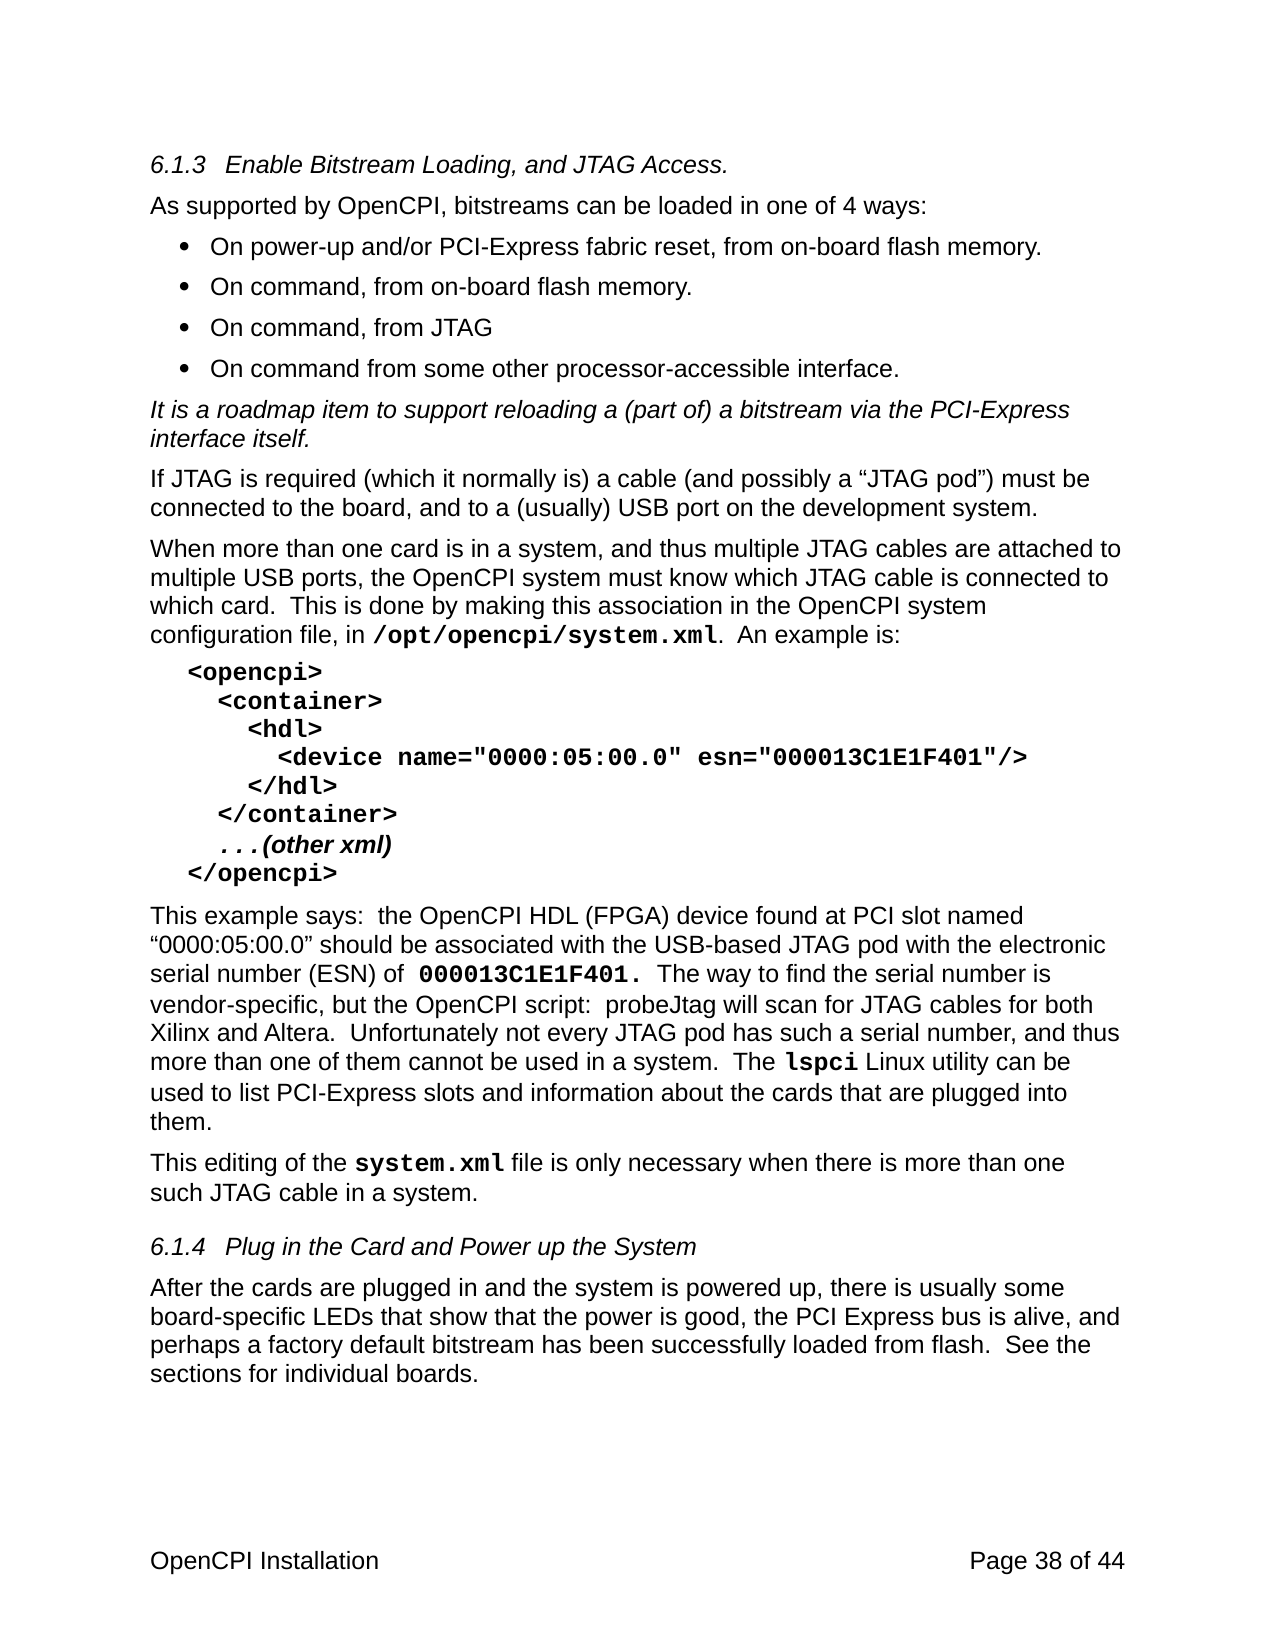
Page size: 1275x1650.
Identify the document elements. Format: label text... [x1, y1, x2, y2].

subtitle Plug in the Card and Power up the System [150, 1232, 1125, 1261]
text After the cards are plugged in and the system is powered up, there is usually some board-specific LEDs that show that the power is good, the PCI Express bus is alive, and perhaps a factory default bitstream has been successfully loaded from flash. See the sections for individual boards. [150, 1273, 1125, 1388]
text <opencpi> <container> <hdl> <device name="0000:05:00.0" esn="000013C1E1F401"/> </hdl> </container> ...(other xml) </opencpi> [187, 660, 1125, 889]
subtitle Enable Bitstream Loading, and JTAG Access. [150, 150, 1125, 179]
text If JTAG is required (which it normally is) a cable (and possibly a “JTAG pod”) must be connected to the board, and to a (usually) USB port on the development system. [150, 464, 1125, 522]
text This example says: the OpenCPI HDL (FPGA) device found at PCI slot named “0000:05:00.0” should be associated with the USB-based JTAG pod with the electronic serial number (ESN) of 000013C1E1F401. The way to find the serial number is vendor-specific, but the OpenCPI script: probeJtag will scan for JTAG cables for both Xilinx and Altera. Unfortunately not every JTAG pod has such a serial number, and thus more than one of them cannot be used in a system. The lspci Linux utility can be used to list PCI-Express slots and information about the cards that are plugged into them. [150, 901, 1125, 1136]
list On command, from on-board flash memory. [180, 272, 1125, 301]
text It is a roadmap item to support reloading a (part of) a bitstream via the PCI-Express interface itself. [150, 395, 1125, 452]
list On command from some other processor-accessible interface. [180, 354, 1125, 383]
text When more than one card is in a system, and thus multiple JTAG cables are attached to multiple USB ports, the OpenCPI system must know which JTAG cable is connected to which card. This is done by making this association in the OpenCPI system configuration file, in /opt/opencpi/system.xml. An example is: [150, 534, 1125, 651]
text As supported by OpenCPI, bitstreams can be loaded in one of 4 ways: [150, 191, 1125, 219]
list On power-up and/or PCI-Express fabric reset, from on-board flash memory. [180, 231, 1125, 260]
list On command, from JTAG [180, 313, 1125, 342]
text This editing of the system.xml file is only necessary when there is more than one such JTAG cable in a system. [150, 1147, 1125, 1207]
